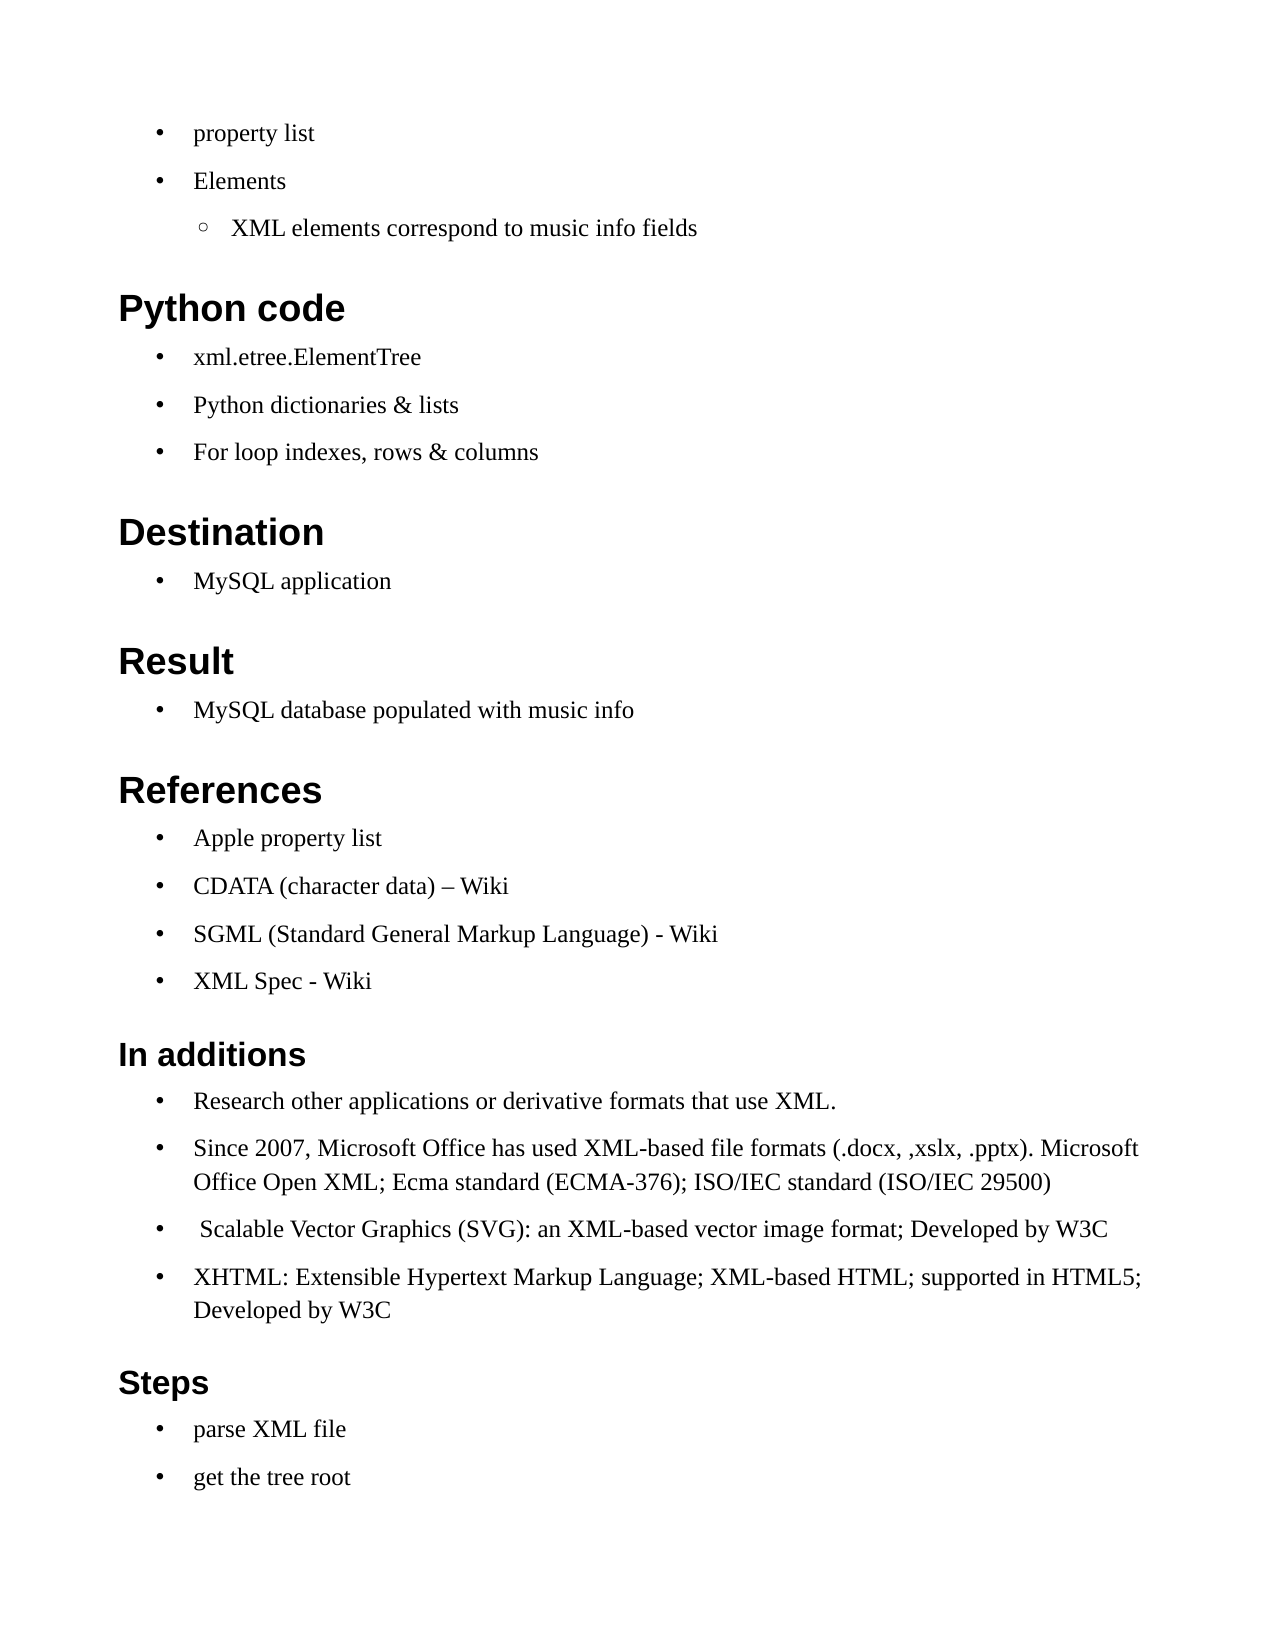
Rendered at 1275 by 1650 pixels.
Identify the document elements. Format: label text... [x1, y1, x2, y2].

list property list [156, 118, 1157, 147]
list Since 2007, Microsoft Office has used XML-based file formats (.docx, ,xslx, .pptx). Microsoft Office Open XML; Ecma standard (ECMA-376); ISO/IEC standard (ISO/IEC 29500) [156, 1133, 1157, 1195]
subtitle References [118, 767, 1157, 811]
list Elements [156, 166, 1157, 194]
list MySQL application [156, 566, 1157, 595]
subtitle In additions [118, 1035, 1157, 1073]
list xml.etree.ElementTree [156, 342, 1157, 371]
subtitle Python code [118, 286, 1157, 329]
list XML Spec - Wiki [156, 966, 1157, 995]
list MySQL database populated with music info [156, 695, 1157, 723]
list Research other applications or derivative formats that use XML. [156, 1086, 1157, 1115]
list get the tree root [156, 1462, 1157, 1491]
list SGML (Standard General Markup Language) - Wiki [156, 919, 1157, 947]
list parse XML file [156, 1414, 1157, 1443]
subtitle Steps [118, 1363, 1157, 1402]
subtitle Destination [118, 510, 1157, 553]
list Apple property list [156, 823, 1157, 852]
list Scalable Vector Graphics (SVG): an XML-based vector image format; Developed by W3C [156, 1214, 1157, 1243]
list XHTML: Extensible Hypertext Markup Language; XML-based HTML; supported in HTML5; Developed by W3C [156, 1262, 1157, 1323]
list XML elements correspond to music info fields [193, 213, 1157, 242]
list CDATA (character data) – Wiki [156, 871, 1157, 900]
list Python dictionaries & lists [156, 390, 1157, 418]
list For loop indexes, rows & columns [156, 437, 1157, 466]
subtitle Result [118, 639, 1157, 682]
